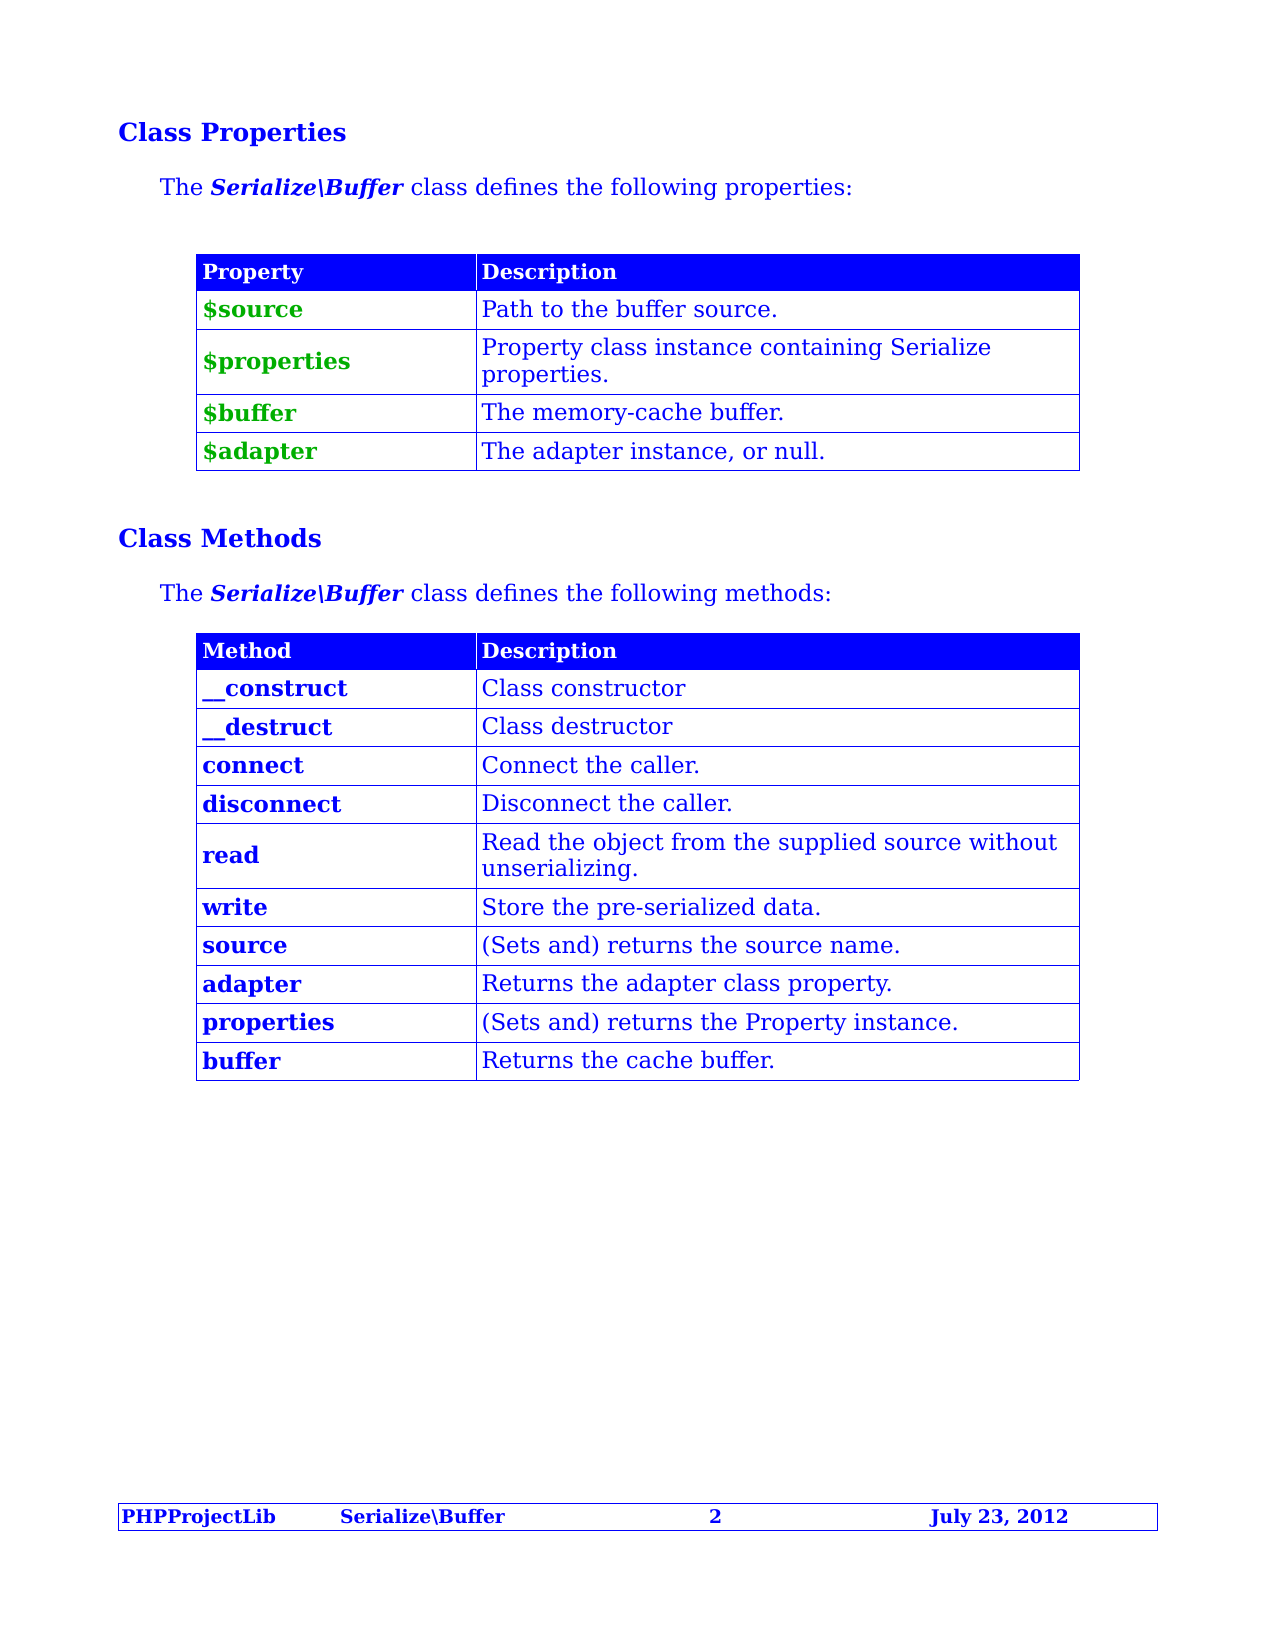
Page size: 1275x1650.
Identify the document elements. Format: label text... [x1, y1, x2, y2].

table_cell Disconnect the caller. [477, 786, 1079, 823]
table_cell The adapter instance, or null. [477, 433, 1079, 470]
table_cell (Sets and) returns the source name. [477, 927, 1079, 965]
table_cell $adapter [197, 433, 476, 470]
table_cell $source [197, 291, 476, 329]
table_header Property [197, 255, 476, 290]
table_cell (Sets and) returns the Property instance. [477, 1004, 1079, 1042]
table_header Description [477, 255, 1079, 290]
table_cell adapter [197, 966, 476, 1003]
text The Serialize\Buffer class defines the following properties: [159, 174, 1157, 201]
table_cell Property class instance containing Serialize properties. [477, 330, 1079, 393]
title Class Methods [118, 524, 1157, 553]
table_cell buffer [197, 1043, 476, 1080]
table_cell $buffer [197, 395, 476, 432]
table_header Method [197, 634, 476, 669]
table_cell Read the object from the supplied source without unserializing. [477, 824, 1079, 888]
table_cell Returns the cache buffer. [477, 1043, 1079, 1080]
table_cell Path to the buffer source. [477, 291, 1079, 329]
table_cell Connect the caller. [477, 747, 1079, 784]
table_cell The memory-cache buffer. [477, 395, 1079, 432]
table_cell __destruct [197, 709, 476, 746]
table_cell write [197, 889, 476, 926]
table_cell Store the pre-serialized data. [477, 889, 1079, 926]
table_cell Returns the adapter class property. [477, 966, 1079, 1003]
text The Serialize\Buffer class defines the following methods: [159, 580, 1157, 607]
title Class Properties [118, 118, 1157, 147]
table_cell __construct [197, 670, 476, 708]
table_cell Class destructor [477, 709, 1079, 746]
table_header Description [477, 634, 1079, 669]
table_cell $properties [197, 330, 476, 393]
table_cell Class constructor [477, 670, 1079, 708]
table_cell source [197, 927, 476, 965]
table_cell disconnect [197, 786, 476, 823]
table_cell connect [197, 747, 476, 784]
table_cell read [197, 824, 476, 888]
table_cell properties [197, 1004, 476, 1042]
